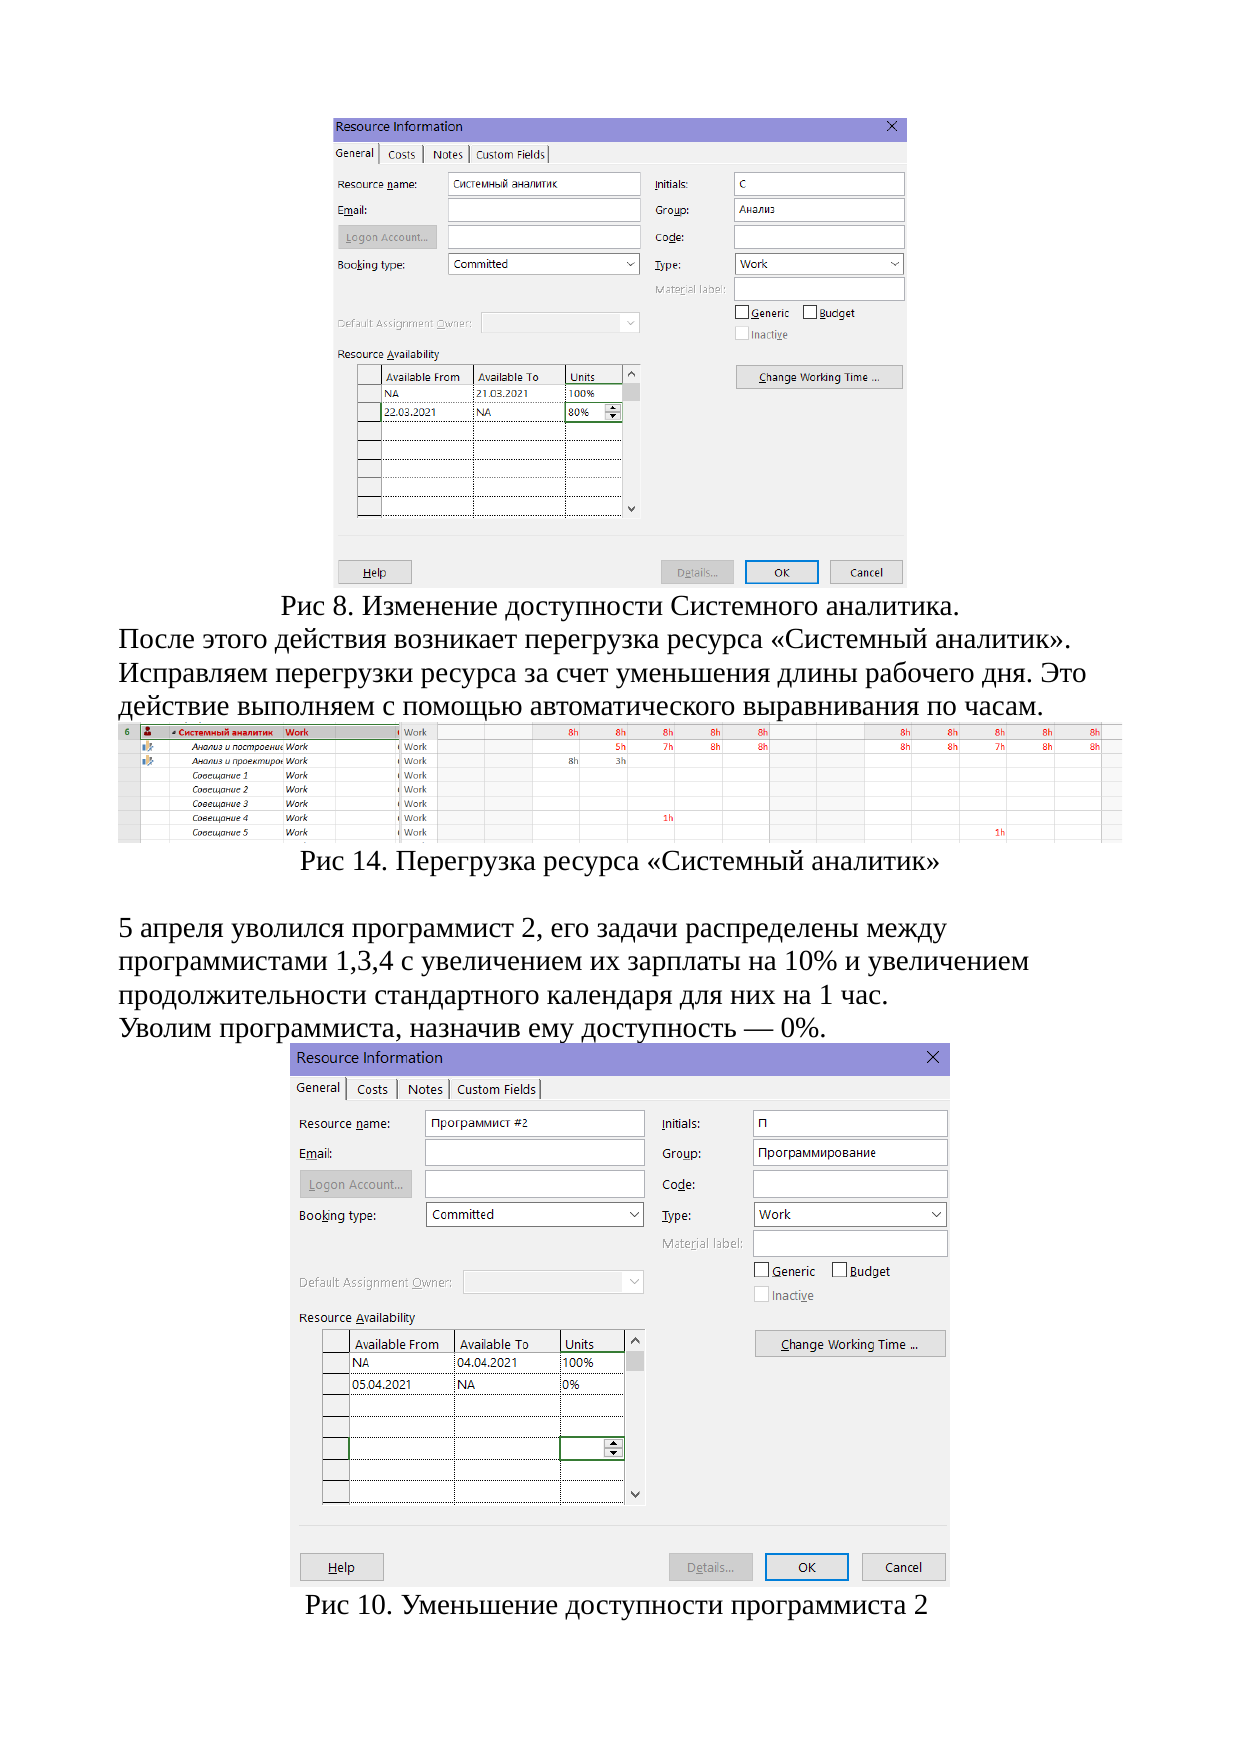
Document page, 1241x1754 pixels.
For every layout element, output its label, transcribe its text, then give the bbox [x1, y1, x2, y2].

table_header Рис 10. Уменьшение доступности программиста 2 [118, 1044, 1122, 1621]
text Уволим программиста, назначив ему доступность — 0%. [118, 1010, 1122, 1044]
table_header Рис 14. Перегрузка ресурса «Системный аналитик» [118, 843, 1122, 876]
picture [118, 722, 1123, 843]
picture [290, 1043, 950, 1587]
table_header Рис 8. Изменение доступности Системного аналитика. [118, 118, 1122, 621]
text 5 апреля уволился программист 2, его задачи распределены между программистами 1,3,4 с увеличением их зарплаты на 10% и увеличением продолжительности стандартного календаря для них на 1 час. [118, 910, 1122, 1010]
picture [333, 118, 907, 588]
text После этого действия возникает перегрузка ресурса «Системный аналитик». Исправляем перегрузки ресурса за счет уменьшения длины рабочего дня. Это действие выполняем с помощью автоматического выравнивания по часам. [118, 621, 1122, 722]
